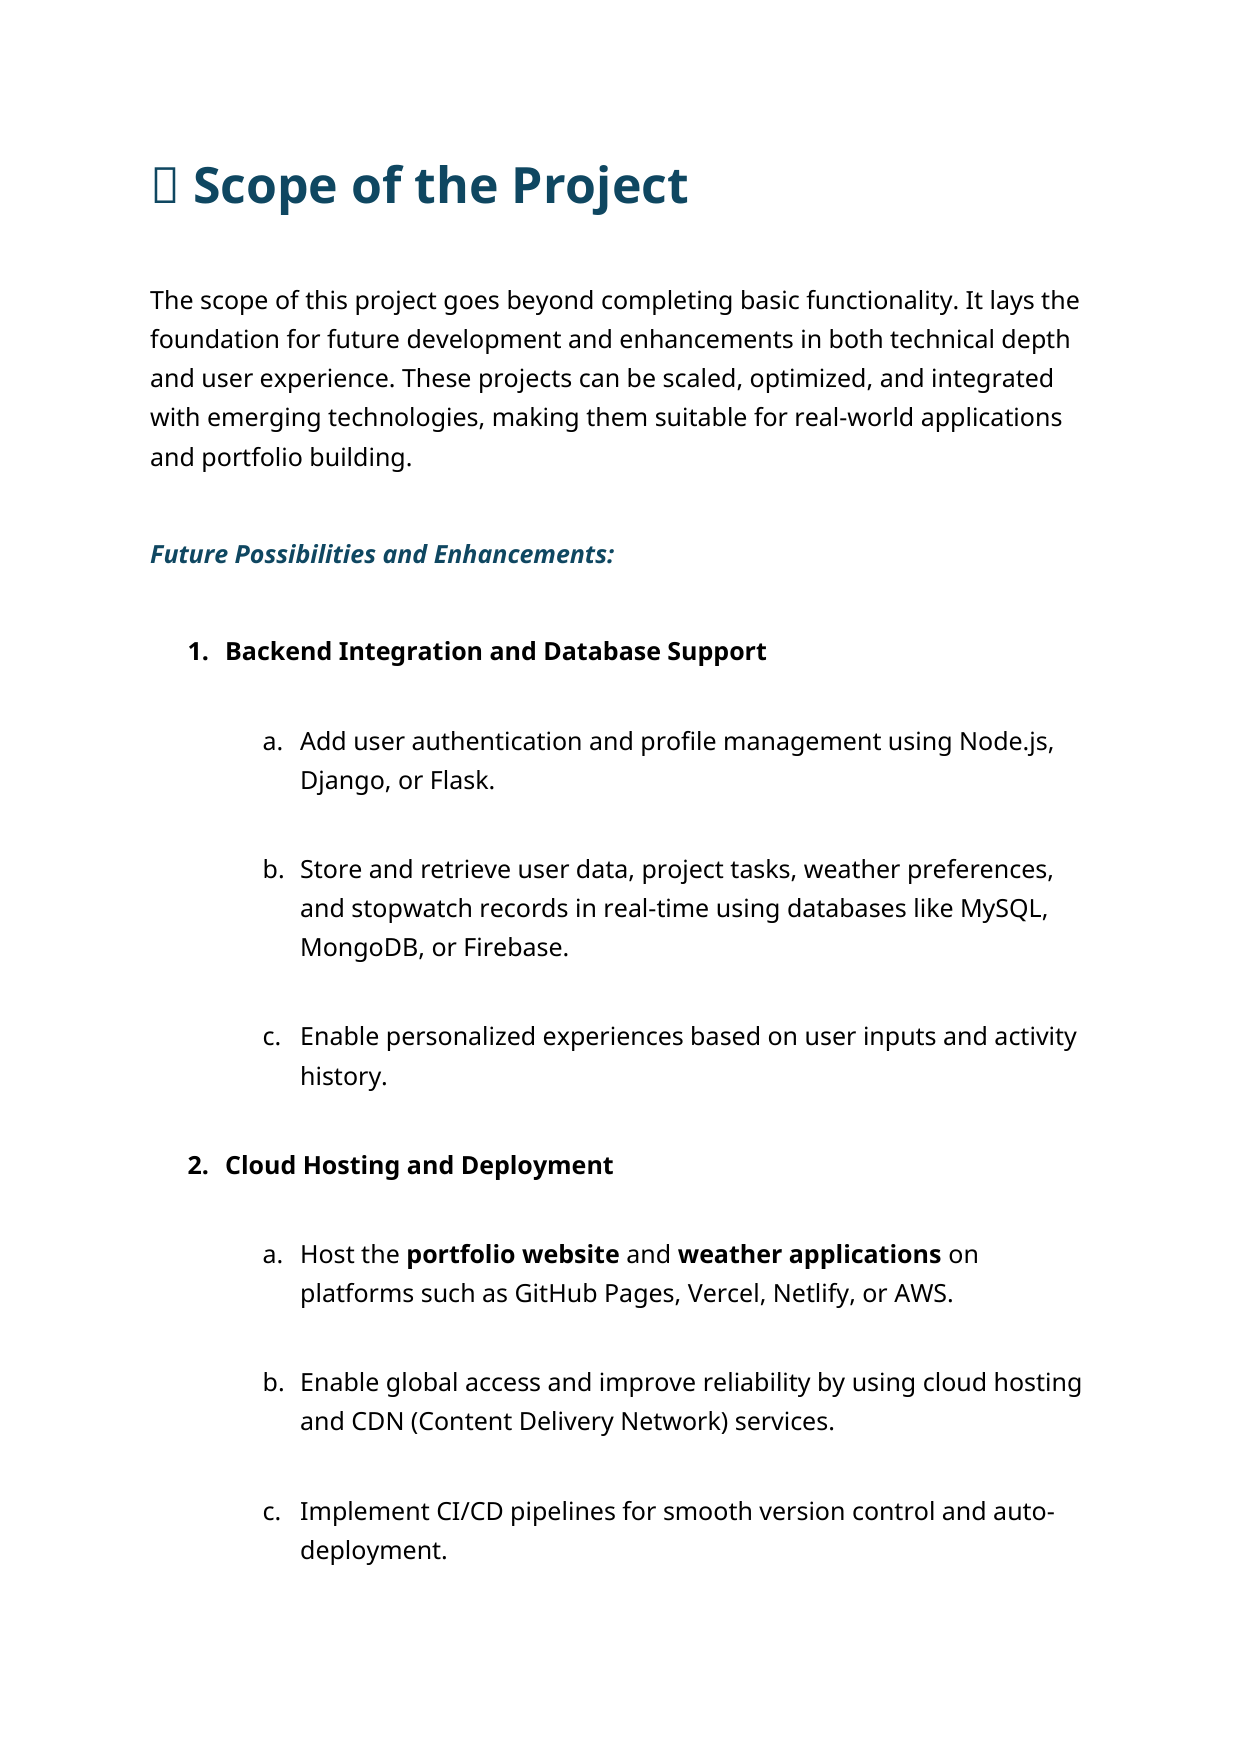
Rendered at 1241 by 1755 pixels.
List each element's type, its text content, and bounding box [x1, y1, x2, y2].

list Enable personalized experiences based on user inputs and activity history. [262, 1019, 1090, 1092]
text The scope of this project goes beyond completing basic functionality. It lays the foundation for future development and enhancements in both technical depth and user experience. These projects can be scaled, optimized, and integrated with emerging technologies, making them suitable for real-world applications and portfolio building. [150, 283, 1090, 473]
list Implement CI/CD pipelines for smooth version control and auto-deployment. [262, 1493, 1090, 1566]
list Backend Integration and Database Support [187, 634, 1090, 668]
list Host the portfolio website and weather applications on platforms such as GitHub Pages, Vercel, Netlify, or AWS. [262, 1237, 1090, 1310]
list Store and retrieve user data, project tasks, weather preferences, and stopwatch records in real-time using databases like MySQL, MongoDB, or Firebase. [262, 852, 1090, 964]
list Cloud Hosting and Deployment [187, 1147, 1090, 1181]
list Add user authentication and profile management using Node.js, Django, or Flask. [262, 723, 1090, 796]
subtitle 🌐 Scope of the Project [150, 150, 1090, 218]
list Enable global access and improve reliability by using cloud hosting and CDN (Content Delivery Network) services. [262, 1365, 1090, 1438]
subtitle Future Possibilities and Enhancements: [150, 537, 1090, 571]
